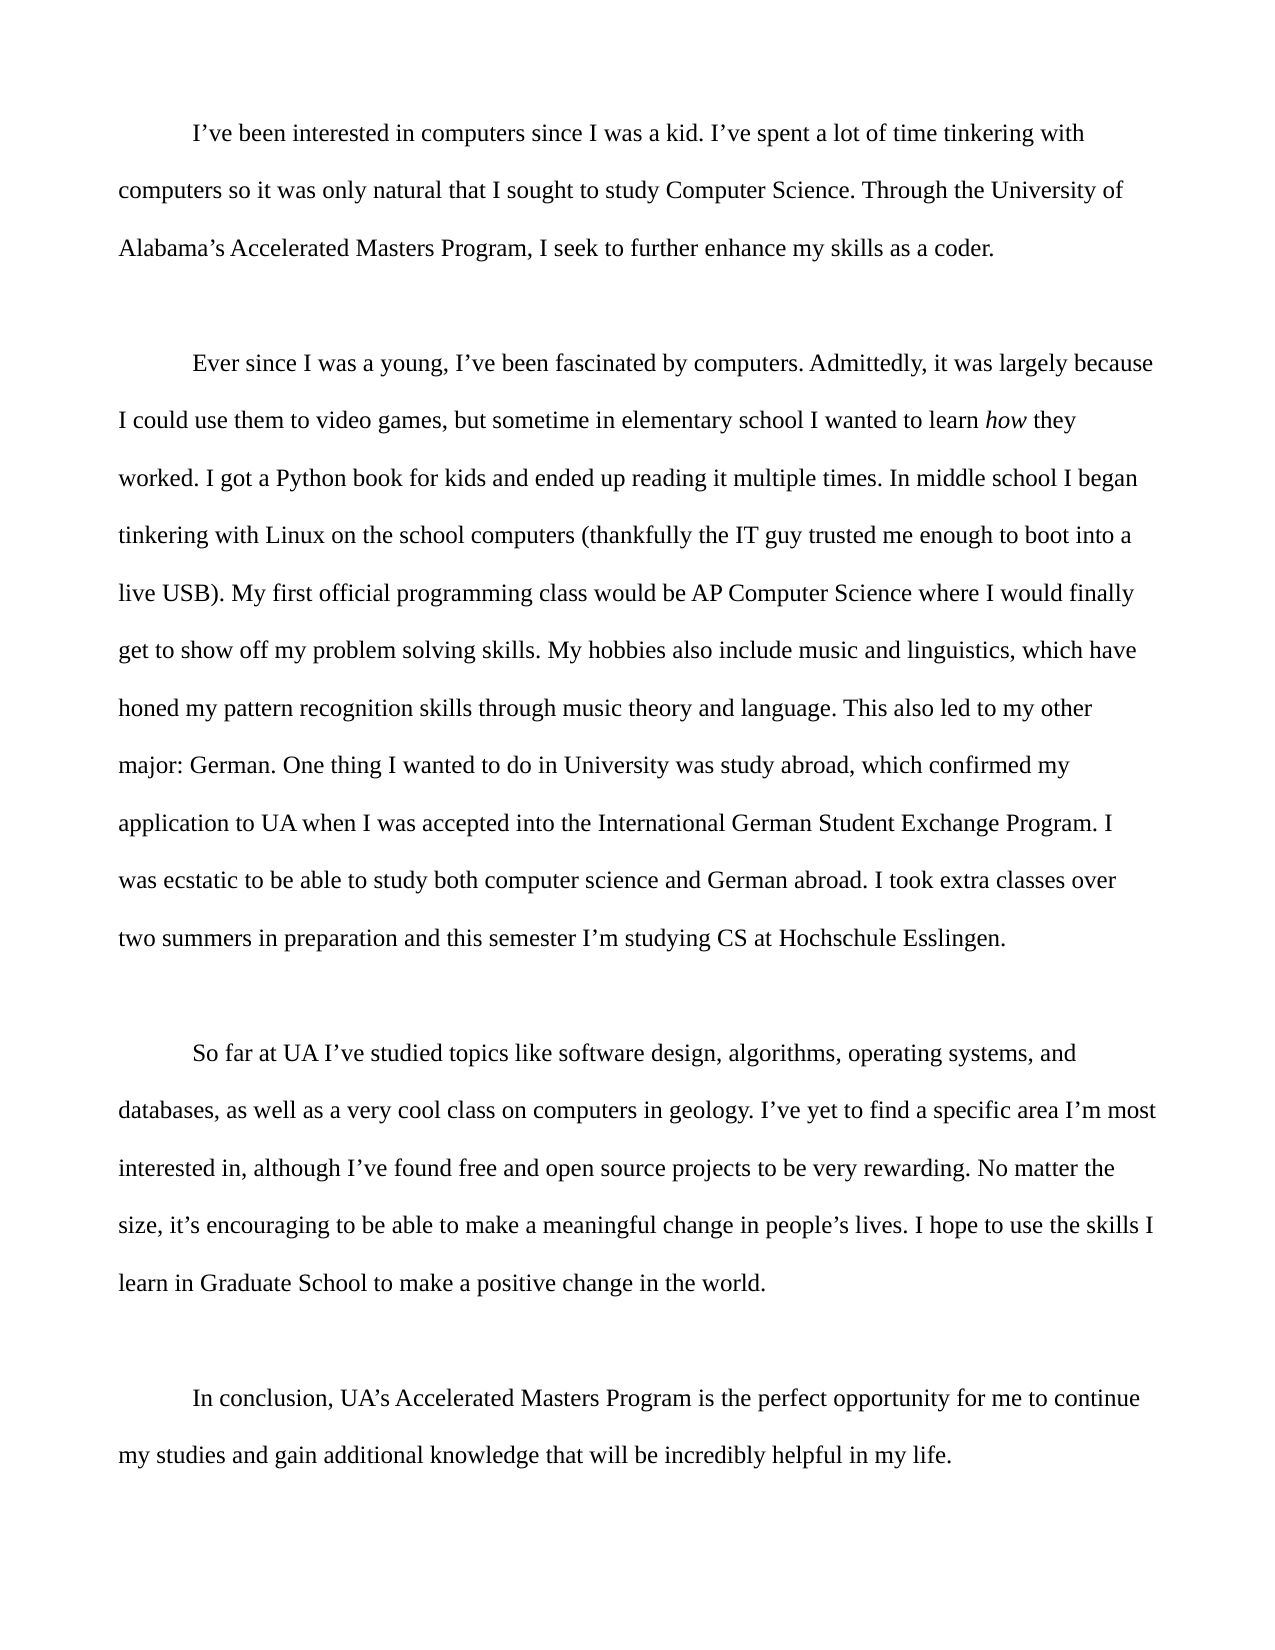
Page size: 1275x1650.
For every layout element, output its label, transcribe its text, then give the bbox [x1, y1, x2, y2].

text Ever since I was a young, I’ve been fascinated by computers. Admittedly, it was largely because I could use them to video games, but sometime in elementary school I wanted to learn how they worked. I got a Python book for kids and ended up reading it multiple times. In middle school I began tinkering with Linux on the school computers (thankfully the IT guy trusted me enough to boot into a live USB). My first official programming class would be AP Computer Science where I would finally get to show off my problem solving skills. My hobbies also include music and linguistics, which have honed my pattern recognition skills through music theory and language. This also led to my other major: German. One thing I wanted to do in University was study abroad, which confirmed my application to UA when I was accepted into the International German Student Exchange Program. I was ecstatic to be able to study both computer science and German abroad. I took extra classes over two summers in preparation and this semester I’m studying CS at Hochschule Esslingen. [118, 348, 1157, 952]
text So far at UA I’ve studied topics like software design, algorithms, operating systems, and databases, as well as a very cool class on computers in geology. I’ve yet to find a specific area I’m most interested in, although I’ve found free and open source projects to be very rewarding. No matter the size, it’s encouraging to be able to make a meaningful change in people’s lives. I hope to use the skills I learn in Graduate School to make a positive change in the world. [118, 1038, 1157, 1297]
text In conclusion, UA’s Accelerated Masters Program is the perfect opportunity for me to continue my studies and gain additional knowledge that will be incredibly helpful in my life. [118, 1383, 1157, 1469]
text I’ve been interested in computers since I was a kid. I’ve spent a lot of time tinkering with computers so it was only natural that I sought to study Computer Science. Through the University of Alabama’s Accelerated Masters Program, I seek to further enhance my skills as a coder. [118, 118, 1157, 262]
